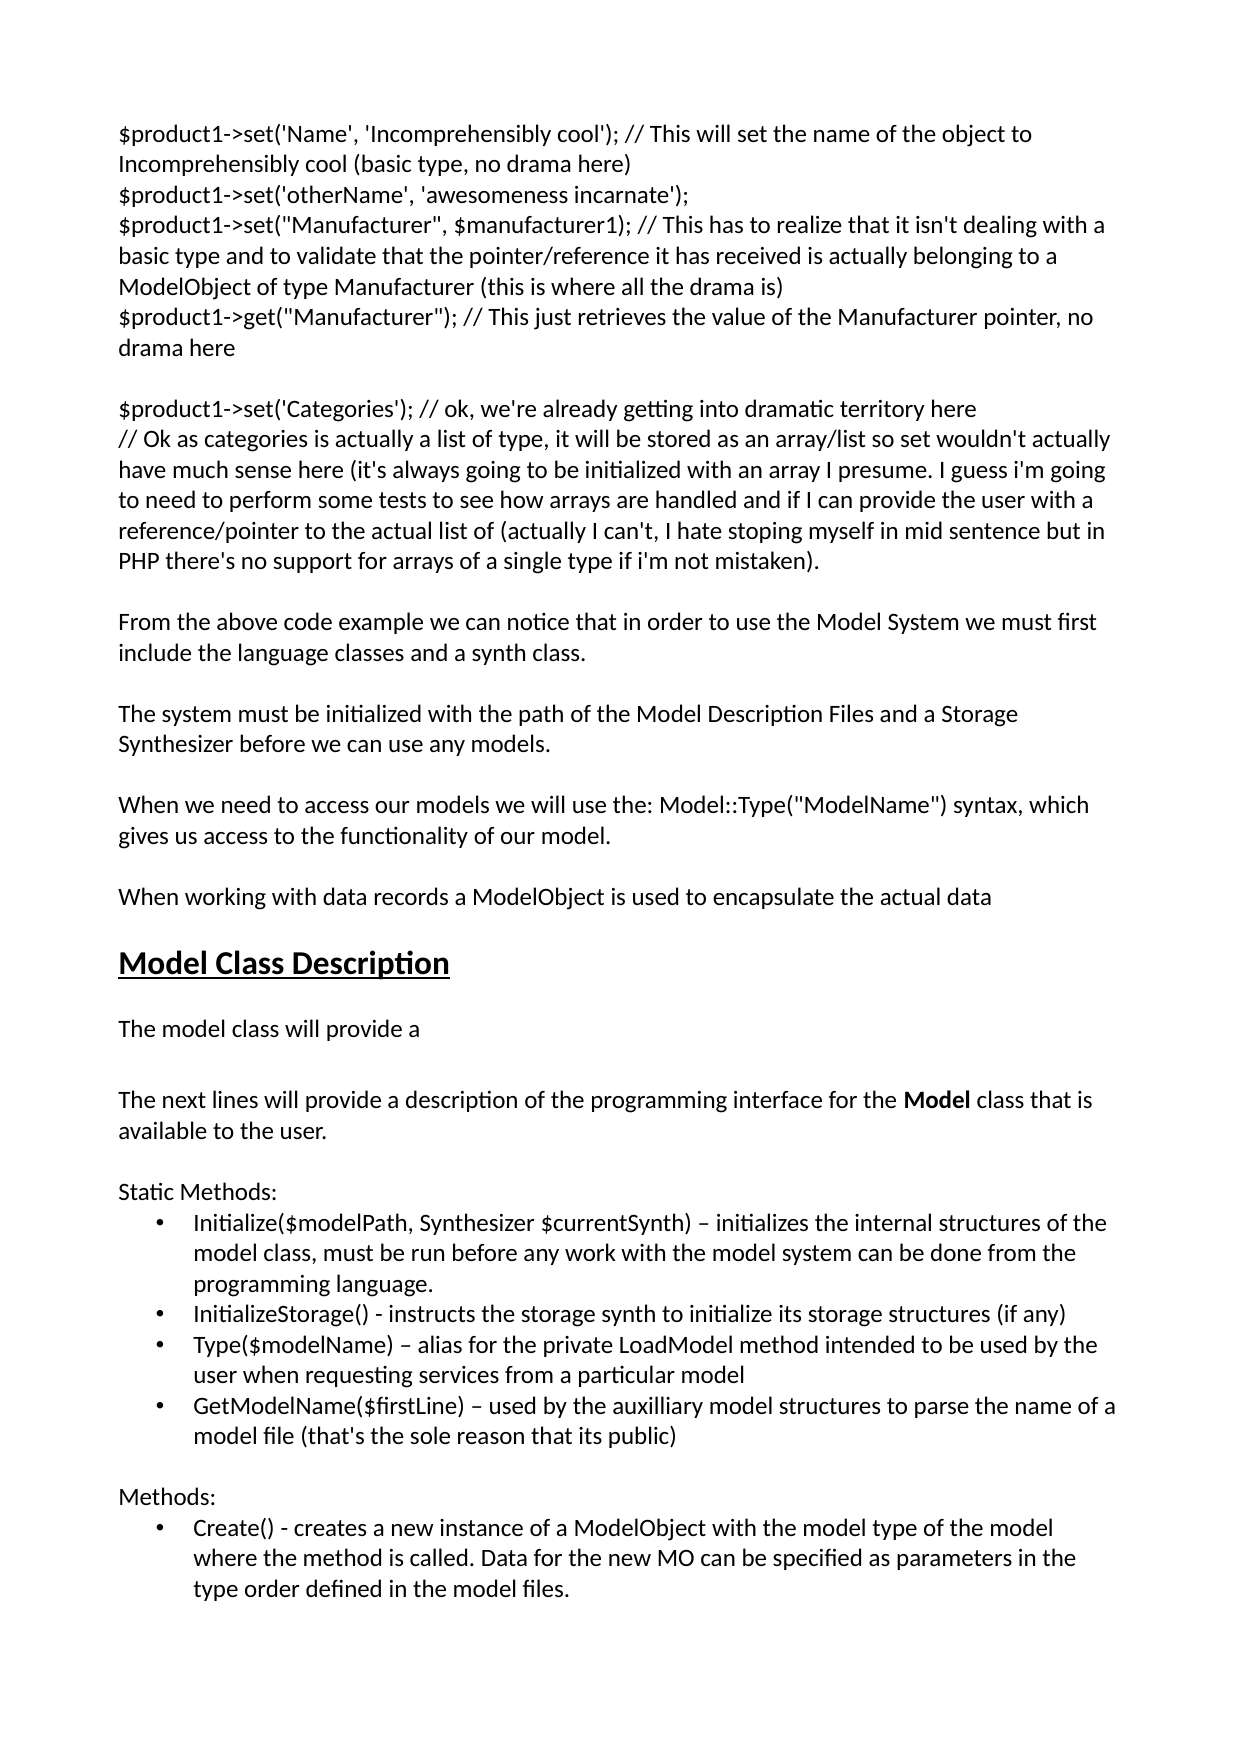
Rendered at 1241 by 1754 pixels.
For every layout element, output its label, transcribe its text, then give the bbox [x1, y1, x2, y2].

text $product1->set('Categories'); // ok, we're already getting into dramatic territory here [118, 393, 1122, 423]
list Type($modelName) – alias for the private LoadModel method intended to be used by the user when requesting services from a particular model [156, 1329, 1122, 1390]
list Initialize($modelPath, Synthesizer $currentSynth) – initializes the internal structures of the model class, must be run before any work with the model system can be done from the programming language. [156, 1207, 1122, 1298]
list InitializeStorage() - instructs the storage synth to initialize its storage structures (if any) [156, 1298, 1122, 1329]
text Model Class Description [118, 942, 1122, 983]
text Static Methods: [118, 1176, 1122, 1207]
text The system must be initialized with the path of the Model Description Files and a Storage Synthesizer before we can use any models. [118, 667, 1122, 759]
text The model class will provide a [118, 1013, 1122, 1044]
text // Ok as categories is actually a list of type, it will be stored as an array/list so set wouldn't actually have much sense here (it's always going to be initialized with an array I presume. I guess i'm going to need to perform some tests to see how arrays are handled and if I can provide the user with a reference/pointer to the actual list of (actually I can't, I hate stoping myself in mid sentence but in PHP there's no support for arrays of a single type if i'm not mistaken). [118, 423, 1122, 576]
text From the above code example we can notice that in order to use the Model System we must first include the language classes and a synth class. [118, 606, 1122, 667]
list Create() - creates a new instance of a ModelObject with the model type of the model where the method is called. Data for the new MO can be specified as parameters in the type order defined in the model files. [156, 1512, 1122, 1603]
text $product1->get("Manufacturer"); // This just retrieves the value of the Manufacturer pointer, no drama here [118, 301, 1122, 362]
text $product1->set("Manufacturer", $manufacturer1); // This has to realize that it isn't dealing with a basic type and to validate that the pointer/reference it has received is actually belonging to a ModelObject of type Manufacturer (this is where all the drama is) [118, 210, 1122, 301]
text The next lines will provide a description of the programming interface for the Model class that is available to the user. [118, 1085, 1122, 1146]
text When working with data records a ModelObject is used to encapsulate the actual data [118, 881, 1122, 912]
text $product1->set('Name', 'Incomprehensibly cool'); // This will set the name of the object to Incomprehensibly cool (basic type, no drama here) [118, 118, 1122, 179]
text $product1->set('otherName', 'awesomeness incarnate'); [118, 179, 1122, 210]
text Methods: [118, 1481, 1122, 1512]
text When we need to access our models we will use the: Model::Type("ModelName") syntax, which gives us access to the functionality of our model. [118, 789, 1122, 851]
list GetModelName($firstLine) – used by the auxilliary model structures to parse the name of a model file (that's the sole reason that its public) [156, 1390, 1122, 1451]
